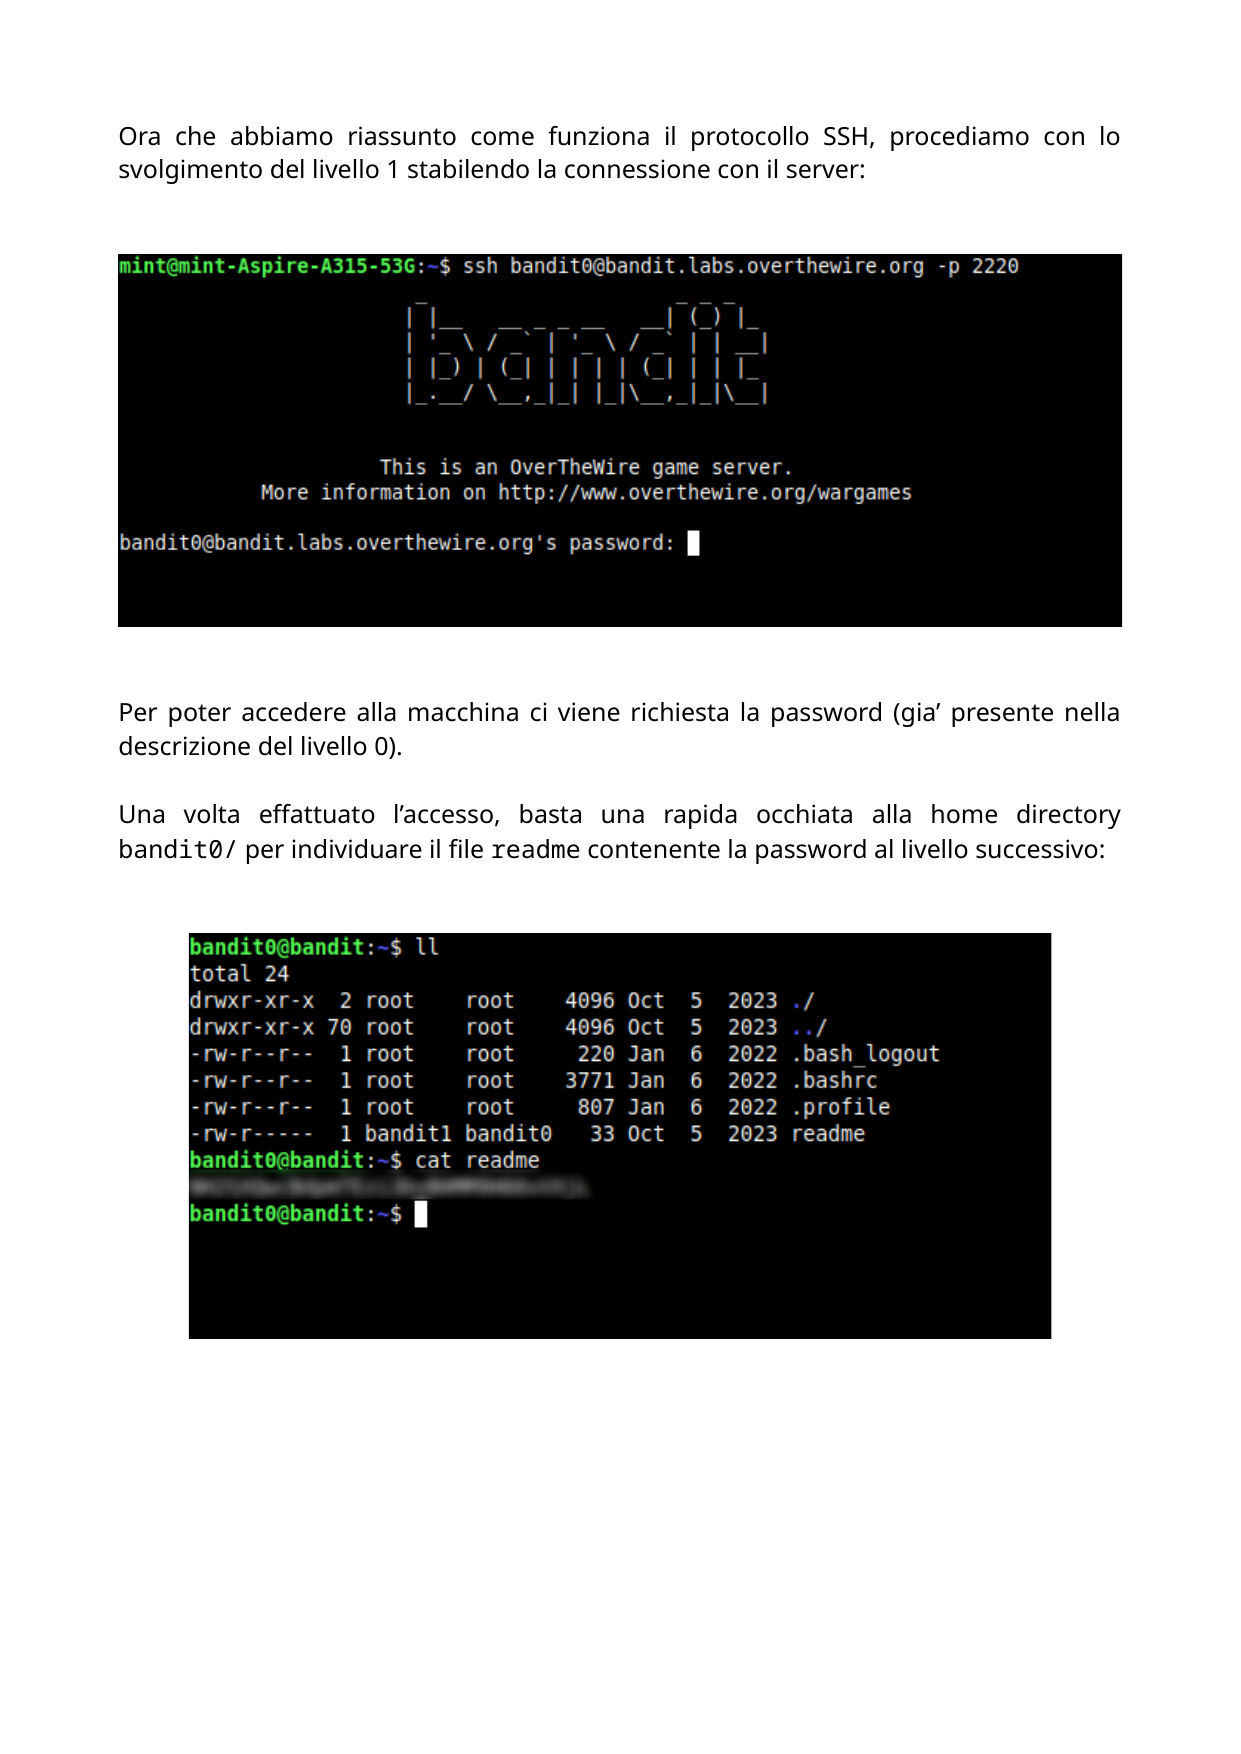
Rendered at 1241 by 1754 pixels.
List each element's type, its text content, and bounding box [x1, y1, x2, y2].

picture [188, 933, 1052, 1339]
text Ora che abbiamo riassunto come funziona il protocollo SSH, procediamo con lo svolgimento del livello 1 stabilendo la connessione con il server: [118, 118, 1122, 186]
picture [118, 254, 1123, 627]
text Una volta effattuato l’accesso, basta una rapida occhiata alla home directory bandit0/ per individuare il file readme contenente la password al livello successivo: [118, 797, 1122, 865]
text Per poter accedere alla macchina ci viene richiesta la password (gia’ presente nella descrizione del livello 0). [118, 695, 1122, 763]
